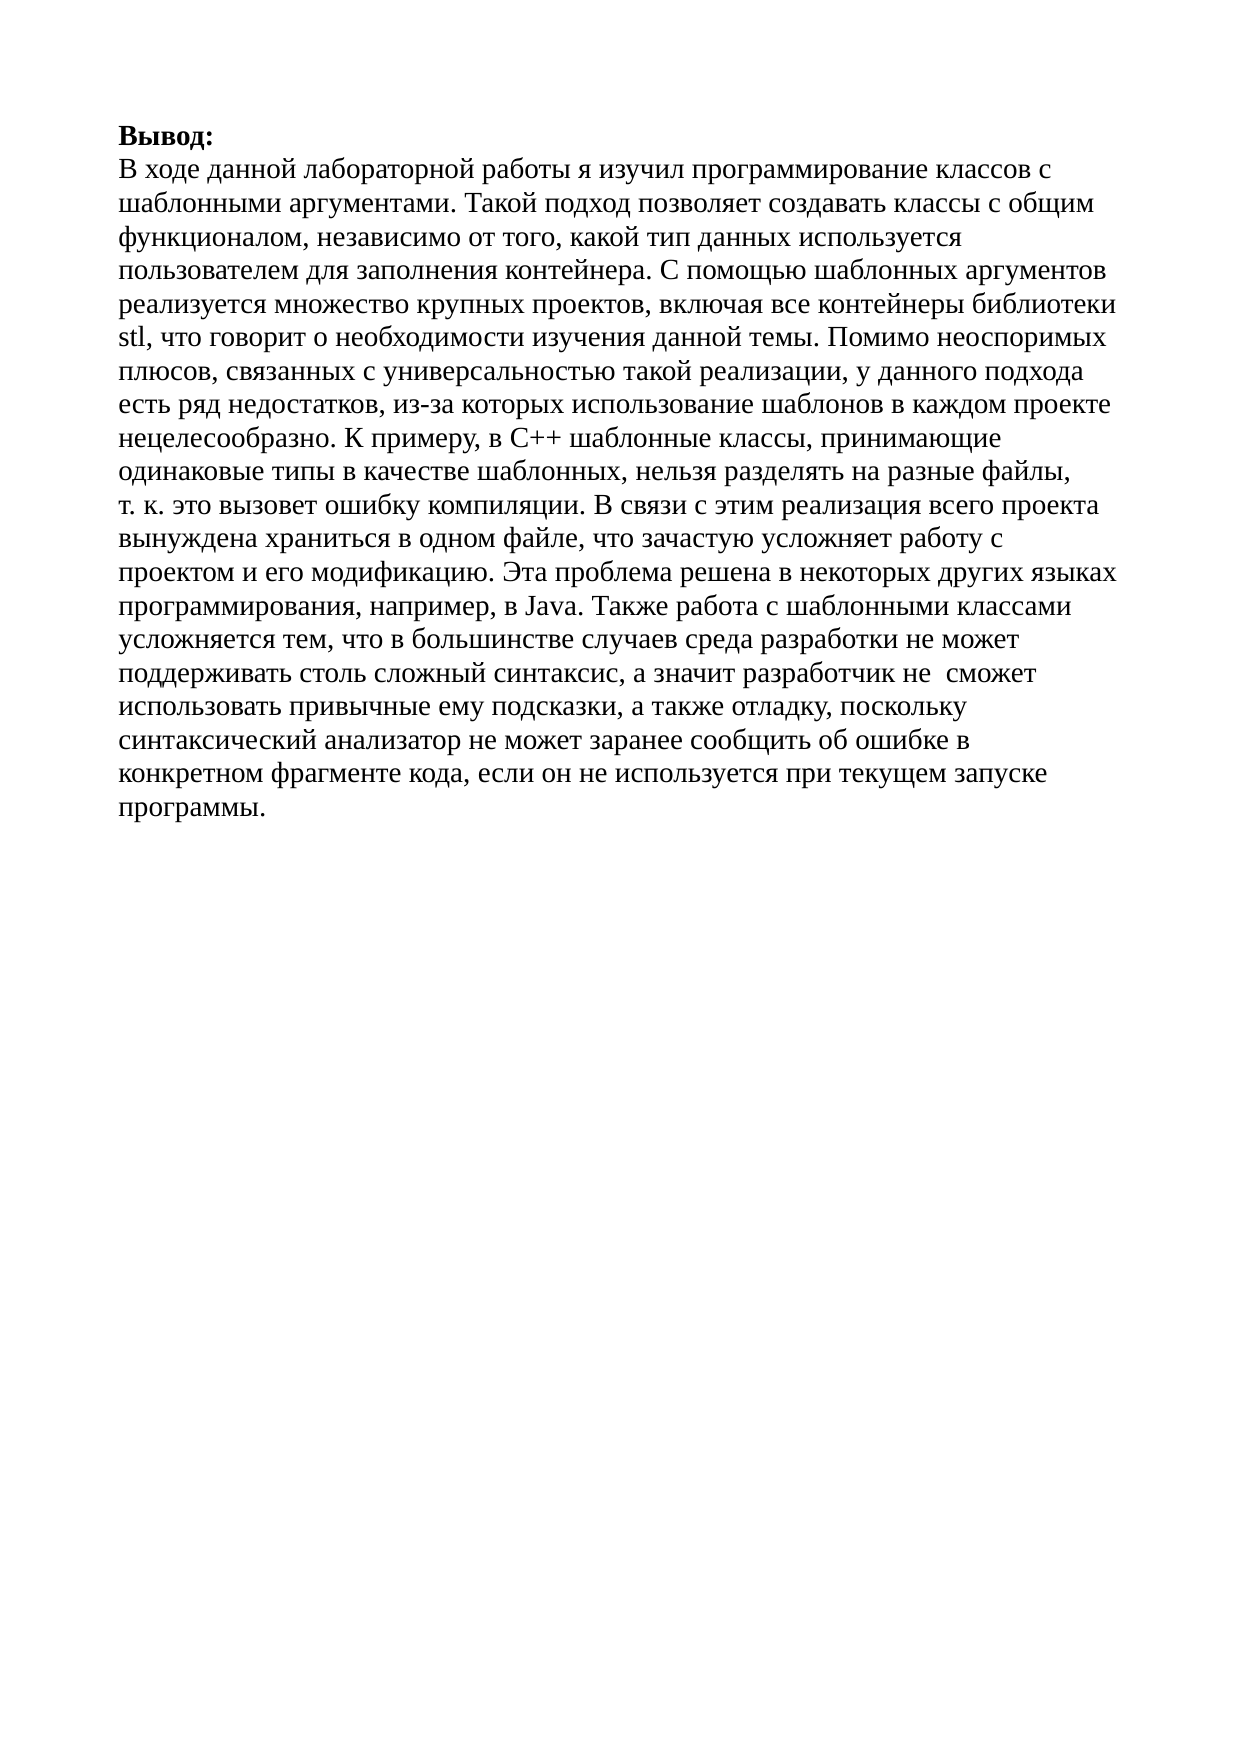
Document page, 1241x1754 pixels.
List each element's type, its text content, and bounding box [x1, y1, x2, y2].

text В ходе данной лабораторной работы я изучил программирование классов с шаблонными аргументами. Такой подход позволяет создавать классы с общим функционалом, независимо от того, какой тип данных используется пользователем для заполнения контейнера. С помощью шаблонных аргументов реализуется множество крупных проектов, включая все контейнеры библиотеки stl, что говорит о необходимости изучения данной темы. Помимо неоспоримых плюсов, связанных с универсальностью такой реализации, у данного подхода есть ряд недостатков, из-за которых использование шаблонов в каждом проекте нецелесообразно. К примеру, в С++ шаблонные классы, принимающие одинаковые типы в качестве шаблонных, нельзя разделять на разные файлы, т. к. это вызовет ошибку компиляции. В связи с этим реализация всего проекта вынуждена храниться в одном файле, что зачастую усложняет работу с проектом и его модификацию. Эта проблема решена в некоторых других языках программирования, например, в Java. Также работа с шаблонными классами усложняется тем, что в большинстве случаев среда разработки не может поддерживать столь сложный синтаксис, а значит разработчик не сможет использовать привычные ему подсказки, а также отладку, поскольку синтаксический анализатор не может заранее сообщить об ошибке в конкретном фрагменте кода, если он не используется при текущем запуске программы. [118, 152, 1122, 822]
text Вывод: [118, 118, 1122, 152]
